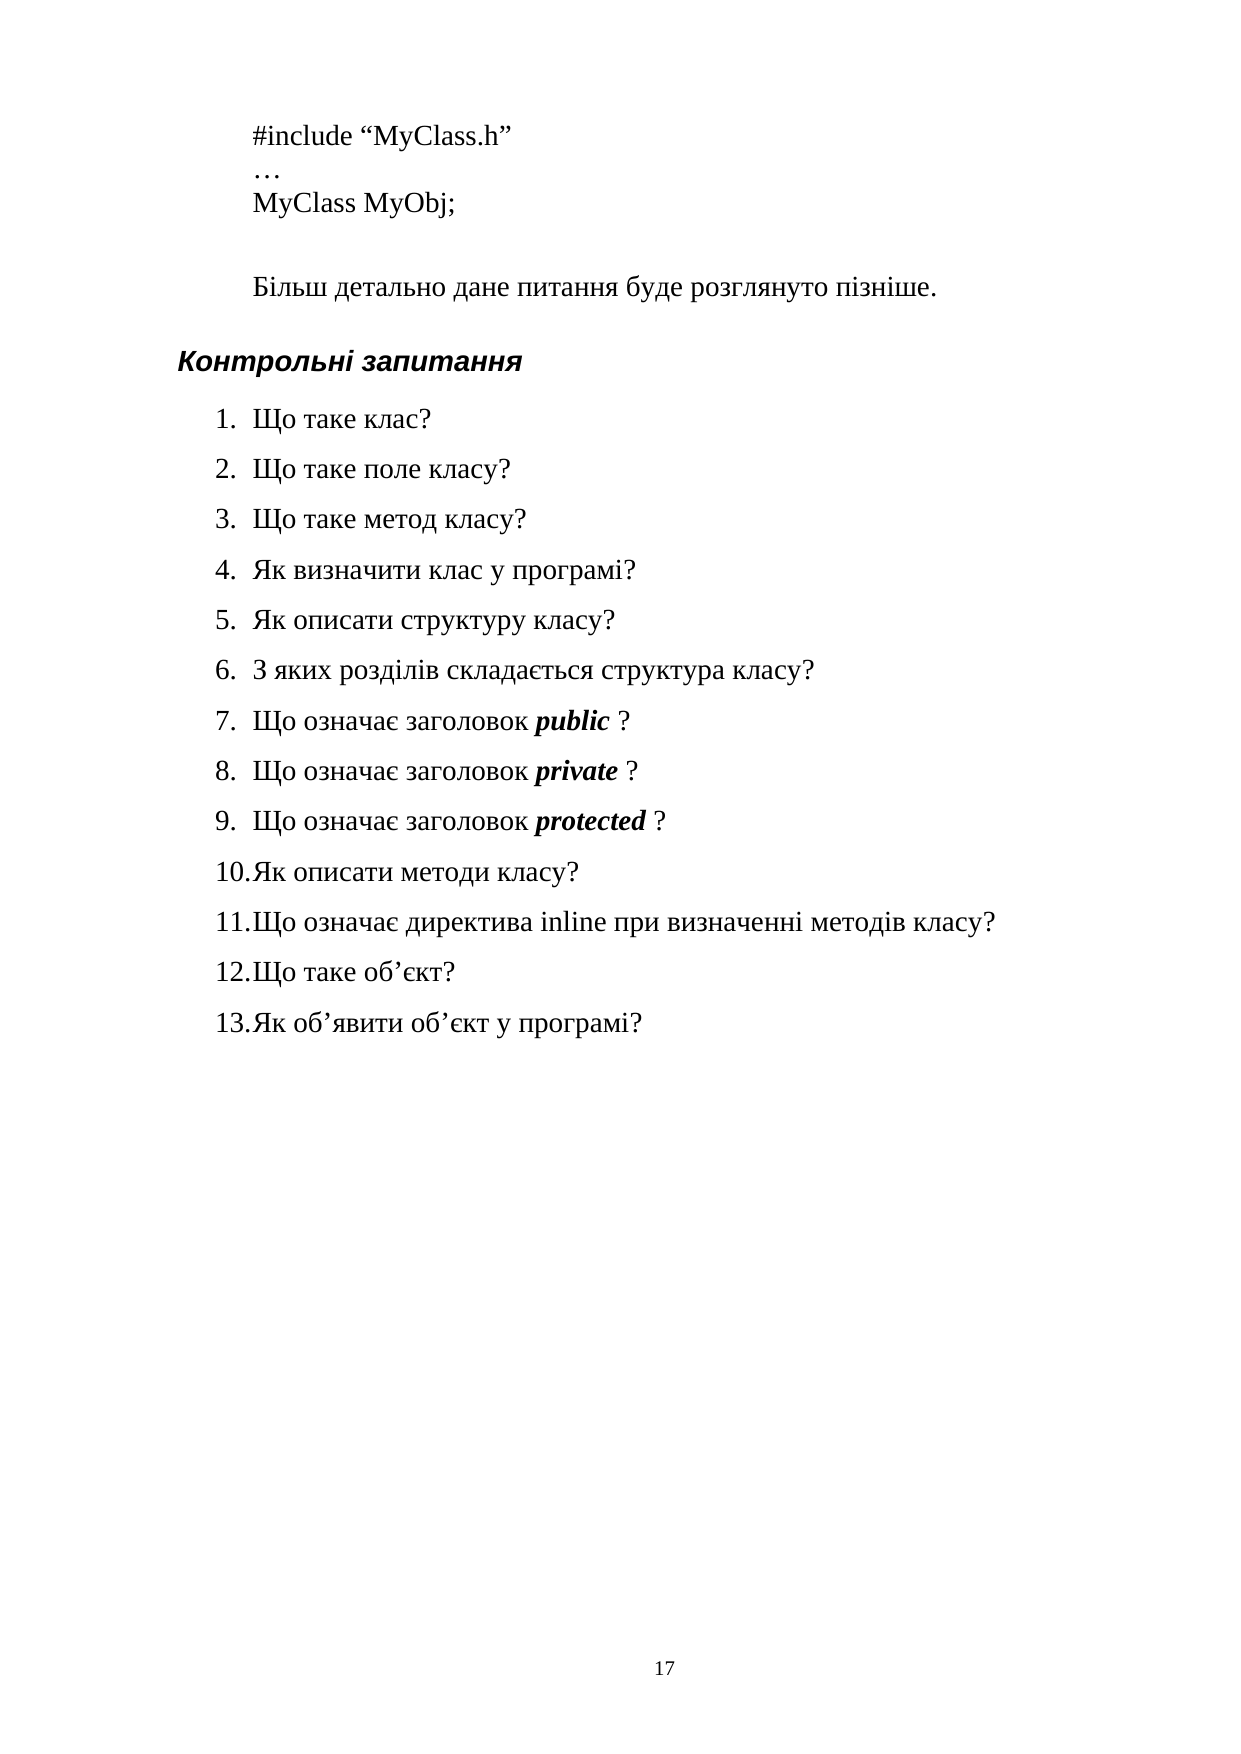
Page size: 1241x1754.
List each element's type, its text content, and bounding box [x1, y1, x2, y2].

list Що означає директива inline при визначенні методів класу? [215, 904, 1152, 938]
list Що таке клас? [215, 401, 1152, 434]
text … [177, 152, 1152, 185]
list Як описати методи класу? [215, 854, 1152, 887]
list Що таке об’єкт? [215, 954, 1152, 988]
text #include “MyClass.h” [177, 118, 1152, 152]
list Що означає заголовок protected ? [215, 803, 1152, 837]
list Як визначити клас у програмі? [215, 552, 1152, 585]
subtitle Контрольні запитання [177, 344, 1152, 378]
list Як описати структуру класу? [215, 602, 1152, 636]
text MyClass MyObj; [177, 185, 1152, 219]
list Що таке поле класу? [215, 451, 1152, 485]
list Що означає заголовок private ? [215, 753, 1152, 787]
list З яких розділів складається структура класу? [215, 652, 1152, 686]
list Що таке метод класу? [215, 502, 1152, 535]
list Як об’явити об’єкт у програмі? [215, 1005, 1152, 1038]
list Що означає заголовок public ? [215, 703, 1152, 736]
text Більш детально дане питання буде розглянуто пізніше. [177, 269, 1152, 303]
